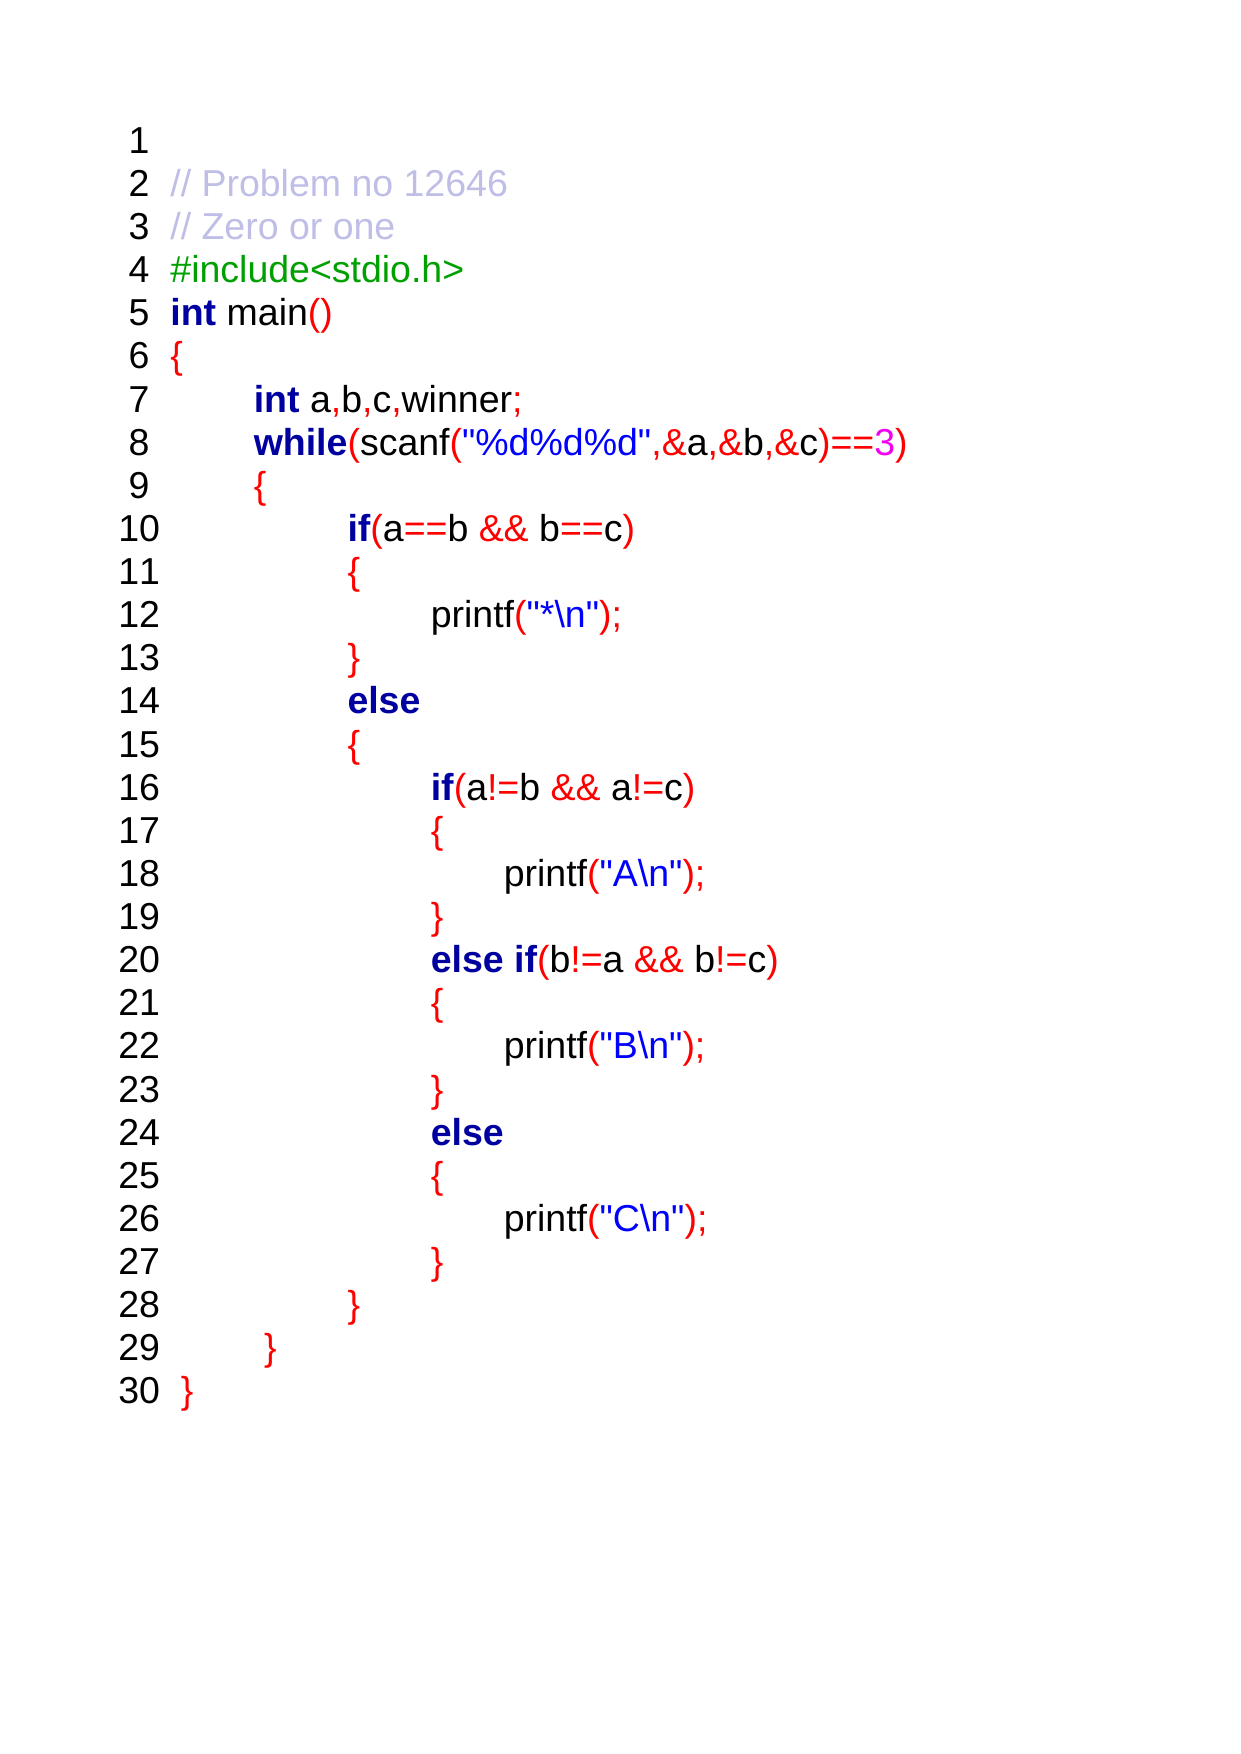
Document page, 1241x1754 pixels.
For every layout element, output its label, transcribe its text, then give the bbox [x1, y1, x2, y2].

subtitle 10 if(a==b && b==c) [622, 506, 1122, 549]
subtitle 3 // Zero or one [118, 204, 1122, 247]
subtitle 22 printf("B\n"); [118, 1024, 504, 1067]
subtitle 18 printf("A\n"); [118, 851, 504, 894]
subtitle 10 if(a==b && b==c) [403, 506, 447, 549]
subtitle 7 int a,b,c,winner; [362, 377, 372, 420]
subtitle 12 printf("*\n"); [118, 592, 1122, 636]
subtitle 16 if(a!=b && a!=c) [683, 765, 1122, 808]
subtitle 23 } [118, 1067, 1122, 1110]
subtitle 5 int main() [308, 291, 1122, 334]
subtitle 9 { [118, 463, 1122, 506]
subtitle 8 while(scanf("%d%d%d",&a,&b,&c)==3) [118, 420, 360, 463]
subtitle 6 { [118, 334, 1122, 377]
subtitle 7 int a,b,c,winner; [118, 377, 310, 420]
subtitle 30 } [118, 1369, 1122, 1412]
subtitle 15 { [118, 722, 1122, 765]
subtitle 21 { [118, 981, 1122, 1024]
subtitle 10 if(a==b && b==c) [478, 506, 539, 549]
subtitle 24 else [118, 1110, 1122, 1153]
subtitle 2 // Problem no 12646 [118, 161, 1122, 204]
subtitle 10 if(a==b && b==c) [560, 506, 604, 549]
subtitle 17 { [118, 808, 1122, 851]
subtitle 8 while(scanf("%d%d%d",&a,&b,&c)==3) [449, 420, 687, 463]
subtitle 28 } [118, 1282, 1122, 1326]
subtitle 5 int main() [118, 291, 226, 334]
subtitle 27 } [118, 1239, 1122, 1282]
subtitle 26 printf("C\n"); [587, 1196, 1122, 1239]
subtitle 7 int a,b,c,winner; [512, 377, 1122, 420]
subtitle 8 while(scanf("%d%d%d",&a,&b,&c)==3) [818, 420, 1122, 463]
subtitle 8 while(scanf("%d%d%d",&a,&b,&c)==3) [764, 420, 799, 463]
subtitle 7 int a,b,c,winner; [391, 377, 401, 420]
subtitle 19 } [118, 894, 1122, 937]
subtitle 11 { [118, 549, 1122, 592]
subtitle 7 int a,b,c,winner; [331, 377, 341, 420]
subtitle 4 #include<stdio.h> [118, 247, 1122, 291]
subtitle 8 while(scanf("%d%d%d",&a,&b,&c)==3) [707, 420, 743, 463]
subtitle 22 printf("B\n"); [587, 1024, 1122, 1067]
subtitle 26 printf("C\n"); [118, 1196, 504, 1239]
subtitle 16 if(a!=b && a!=c) [487, 765, 519, 808]
subtitle 16 if(a!=b && a!=c) [632, 765, 664, 808]
subtitle 1 [118, 118, 1122, 161]
subtitle 14 else [118, 679, 1122, 722]
subtitle 13 } [118, 636, 1122, 679]
subtitle 18 printf("A\n"); [587, 851, 1122, 894]
subtitle 10 if(a==b && b==c) [118, 506, 383, 549]
subtitle 20 else if(b!=a && b!=c) [118, 937, 1122, 981]
subtitle 25 { [118, 1153, 1122, 1196]
subtitle 16 if(a!=b && a!=c) [118, 765, 466, 808]
subtitle 16 if(a!=b && a!=c) [550, 765, 611, 808]
subtitle 29 } [118, 1326, 1122, 1369]
